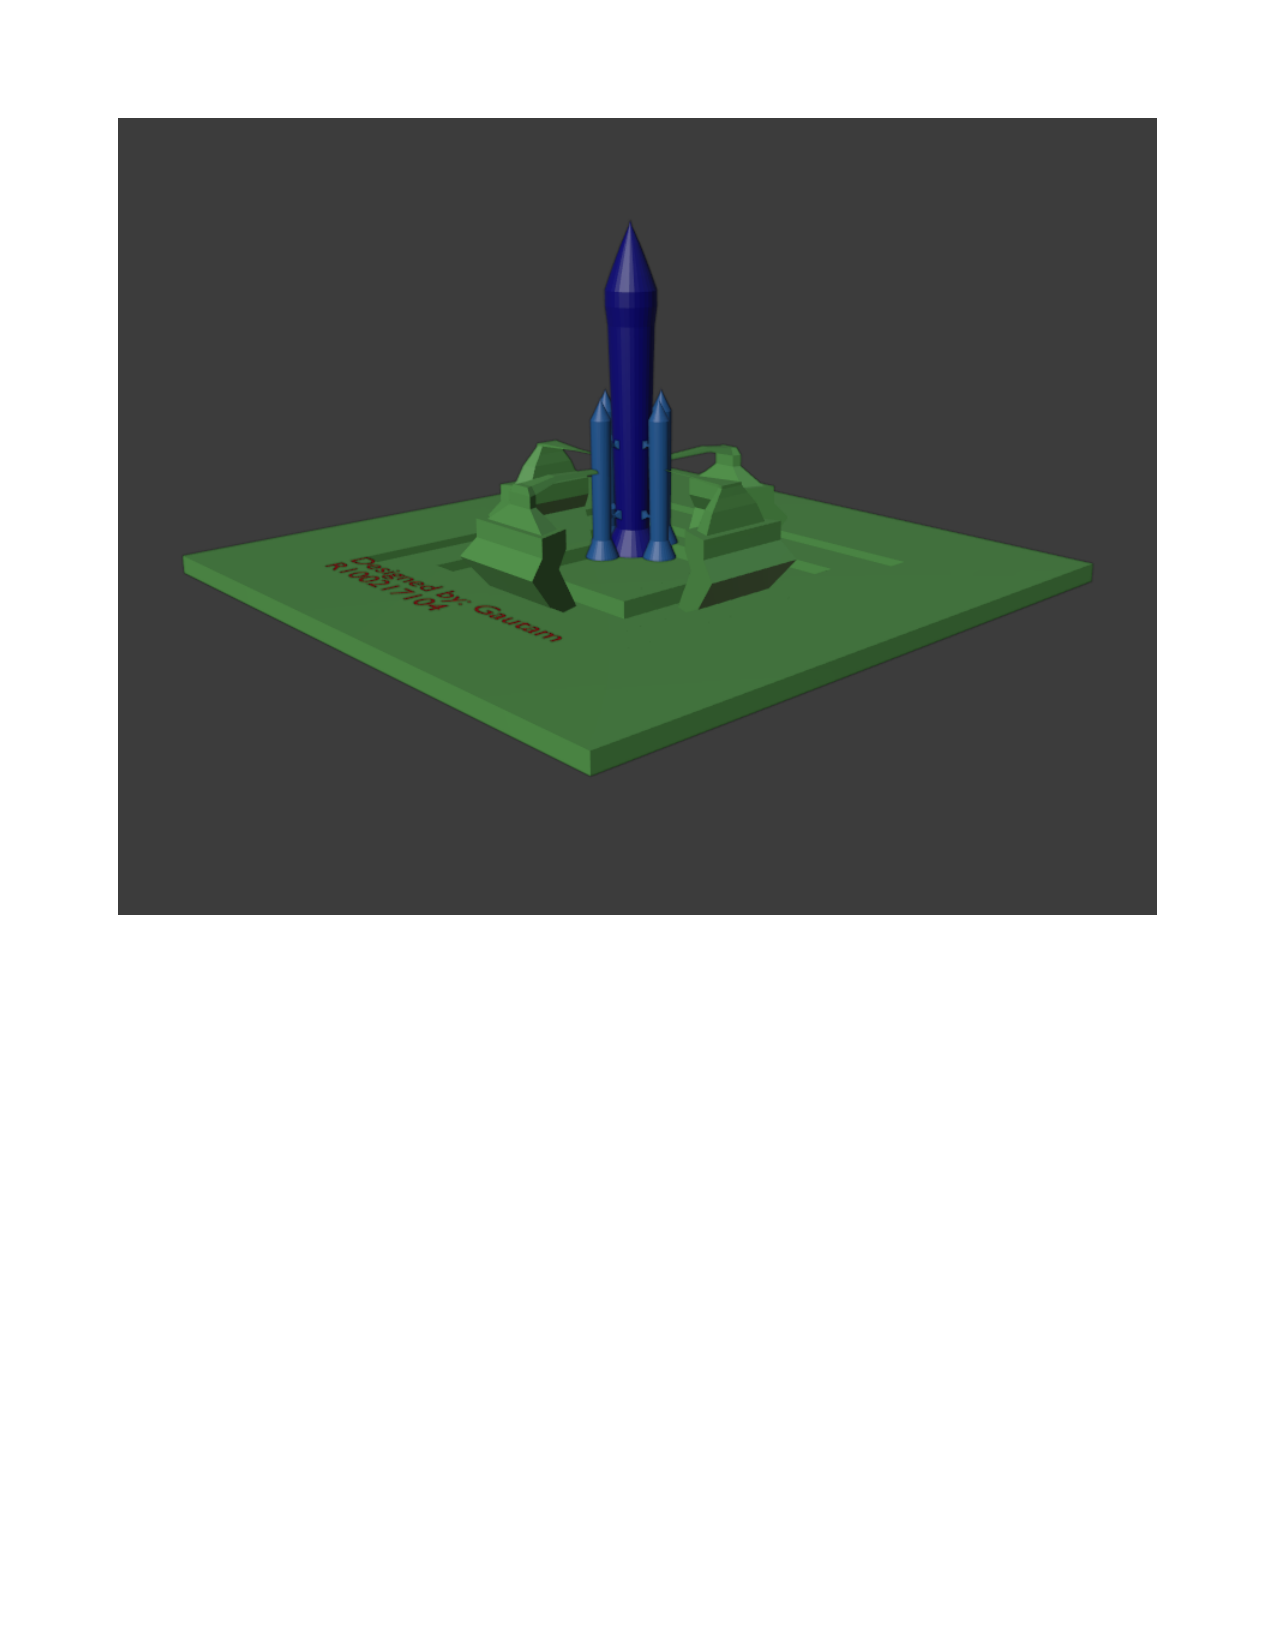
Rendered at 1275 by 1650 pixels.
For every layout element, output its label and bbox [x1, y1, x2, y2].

picture [118, 118, 1157, 915]
